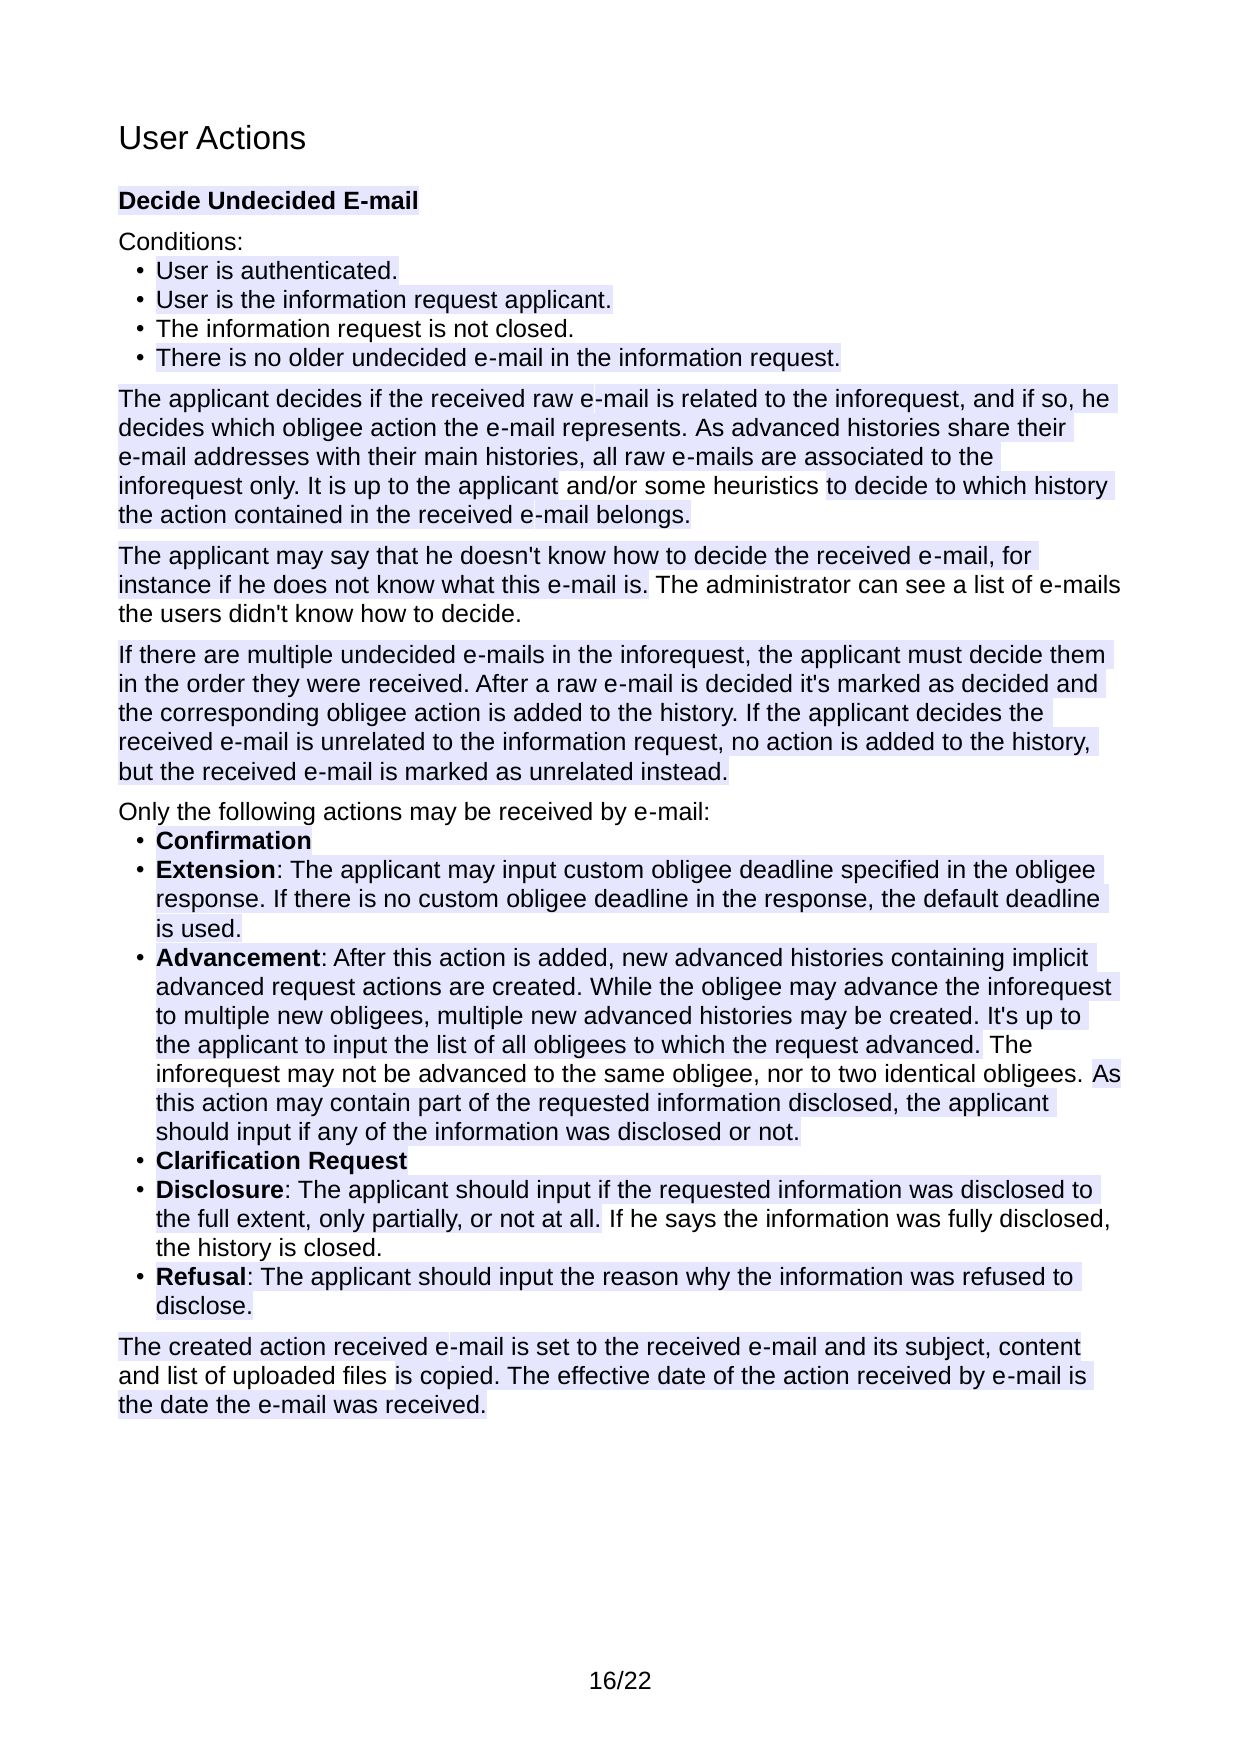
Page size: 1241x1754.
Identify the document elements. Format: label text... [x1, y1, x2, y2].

list The information request is not closed. [136, 314, 1122, 343]
list Disclosure: The applicant should input if the requested information was disclosed to the full extent, only partially, or not at all. If he says the information was fully disclosed, the history is closed. [136, 1175, 1122, 1262]
text Only the following actions may be received by e‑mail: [118, 797, 1122, 826]
text The created action received e‑mail is set to the received e‑mail and its subject, content and list of uploaded files is copied. The effective date of the action received by e‑mail is the date the e‑mail was received. [487, 1332, 1122, 1419]
text The created action received e‑mail is set to the received e‑mail and its subject, content and list of uploaded files is copied. The effective date of the action received by e‑mail is the date the e‑mail was received. [118, 1361, 395, 1390]
text The applicant decides if the received raw e‑mail is related to the inforequest, and if so, he decides which obligee action the e‑mail represents. As advanced histories share their e‑mail addresses with their main histories, all raw e‑mails are associated to the inforequest only. It is up to the applicant and/or some heuristics to decide to which history the action contained in the received e‑mail belongs. [559, 384, 1122, 529]
list User is authenticated. [136, 256, 156, 285]
subtitle Decide Undecided E‑mail [419, 186, 1122, 215]
text Conditions: [118, 227, 1122, 256]
list Refusal: The applicant should input the reason why the information was refused to disclose. [253, 1262, 1122, 1320]
list Clarification Request [136, 1146, 156, 1175]
list Confirmation [312, 826, 1122, 855]
subtitle User Actions [118, 118, 1122, 157]
text If there are multiple undecided e‑mails in the inforequest, the applicant must decide them in the order they were received. After a raw e‑mail is decided it's marked as decided and the corresponding obligee action is added to the history. If the applicant decides the received e‑mail is unrelated to the information request, no action is added to the history, but the received e‑mail is marked as unrelated instead. [729, 640, 1122, 785]
list Confirmation [136, 826, 156, 855]
list Extension: The applicant may input custom obligee deadline specified in the obligee response. If there is no custom obligee deadline in the response, the default deadline is used. [136, 855, 1122, 942]
list User is authenticated. [399, 256, 1122, 285]
list User is the information request applicant. [613, 285, 1122, 314]
text The applicant may say that he doesn't know how to decide the received e‑mail, for instance if he does not know what this e‑mail is. The administrator can see a list of e‑mails the users didn't know how to decide. [118, 541, 1122, 628]
list Advancement: After this action is added, new advanced histories containing implicit advanced request actions are created. While the obligee may advance the inforequest to multiple new obligees, multiple new advanced histories may be created. It's up to the applicant to input the list of all obligees to which the request advanced. The inforequest may not be advanced to the same obligee, nor to two identical obligees. As this action may contain part of the requested information disclosed, the applicant should input if any of the information was disclosed or not. [136, 942, 1122, 1146]
list There is no older undecided e‑mail in the information request. [841, 343, 1122, 372]
list Clarification Request [408, 1146, 1122, 1175]
